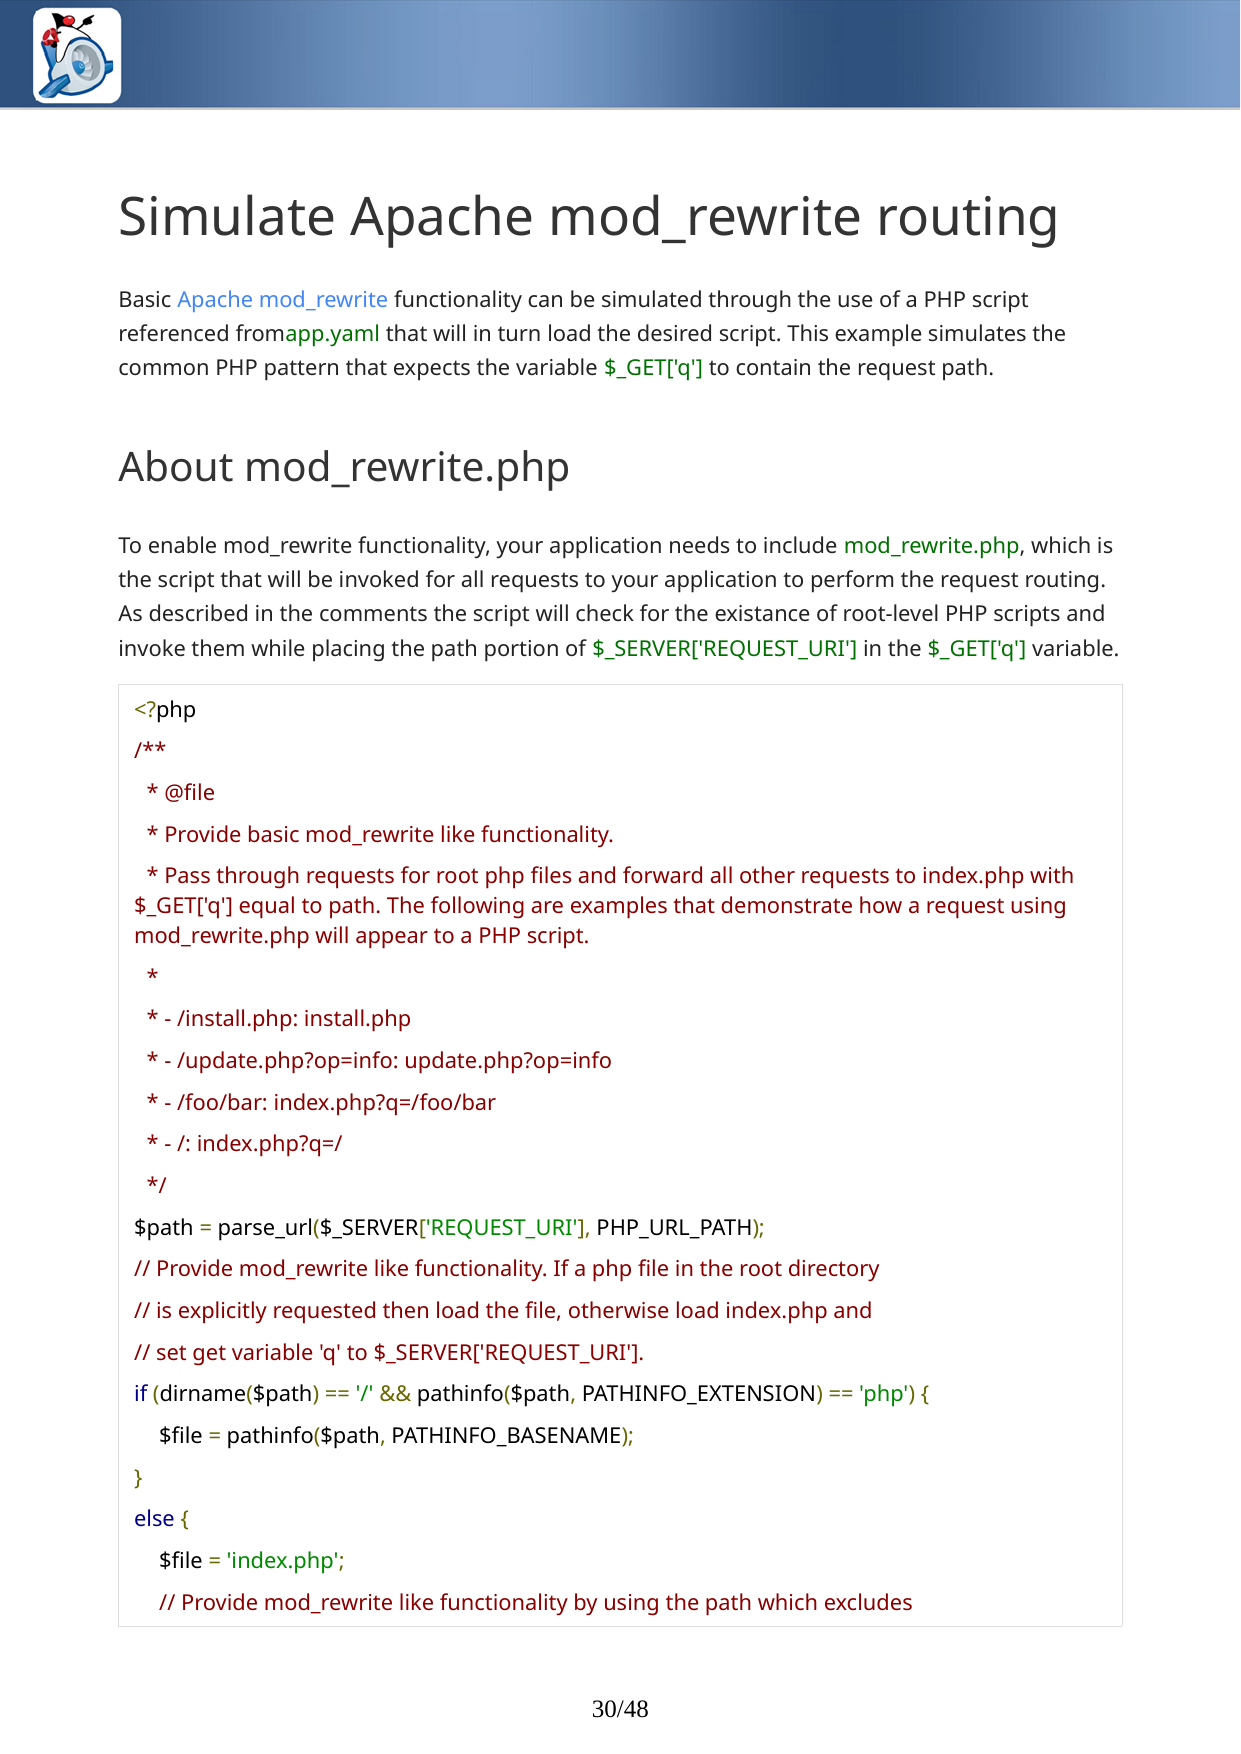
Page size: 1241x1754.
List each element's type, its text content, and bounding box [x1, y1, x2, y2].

text */ [119, 1160, 1122, 1199]
text Basic Apache mod_rewrite functionality can be simulated through the use of a PHP script referenced fromapp.yaml that will in turn load the desired script. This example simulates the common PHP pattern that expects the variable $_GET['q'] to contain the request path. [118, 279, 1122, 382]
text // set get variable 'q' to $_SERVER['REQUEST_URI']. [119, 1327, 1122, 1366]
text * Provide basic mod_rewrite like functionality. [119, 809, 1122, 848]
text $path = parse_url($_SERVER['REQUEST_URI'], PHP_URL_PATH); [119, 1202, 1122, 1241]
text } [119, 1452, 1122, 1491]
text To enable mod_rewrite functionality, your application needs to include mod_rewrite.php, which is the script that will be invoked for all requests to your application to perform the request routing. As described in the comments the script will check for the existance of root-level PHP scripts and invoke them while placing the path portion of $_SERVER['REQUEST_URI'] in the $_GET['q'] variable. [118, 525, 1122, 662]
text * - /foo/bar: index.php?q=/foo/bar [119, 1077, 1122, 1116]
text <?php [119, 685, 1122, 723]
text $file = 'index.php'; [119, 1535, 1122, 1574]
text if (dirname($path) == '/' && pathinfo($path, PATHINFO_EXTENSION) == 'php') { [119, 1369, 1122, 1408]
text // is explicitly requested then load the file, otherwise load index.php and [119, 1285, 1122, 1324]
text * Pass through requests for root php files and forward all other requests to index.php with $_GET['q'] equal to path. The following are examples that demonstrate how a request using mod_rewrite.php will appear to a PHP script. [119, 851, 1122, 949]
text // Provide mod_rewrite like functionality. If a php file in the root directory [119, 1244, 1122, 1283]
text * - /install.php: install.php [119, 994, 1122, 1033]
text // Provide mod_rewrite like functionality by using the path which excludes [119, 1577, 1122, 1626]
text $file = pathinfo($path, PATHINFO_BASENAME); [119, 1410, 1122, 1449]
picture [0, 0, 1241, 110]
text * [119, 952, 1122, 991]
text else { [119, 1494, 1122, 1533]
text /** [119, 726, 1122, 765]
subtitle About mod_rewrite.php [118, 438, 1122, 494]
text * - /update.php?op=info: update.php?op=info [119, 1035, 1122, 1074]
text * - /: index.php?q=/ [119, 1119, 1122, 1158]
text * @file [119, 767, 1122, 807]
subtitle Simulate Apache mod_rewrite routing [118, 178, 1122, 251]
